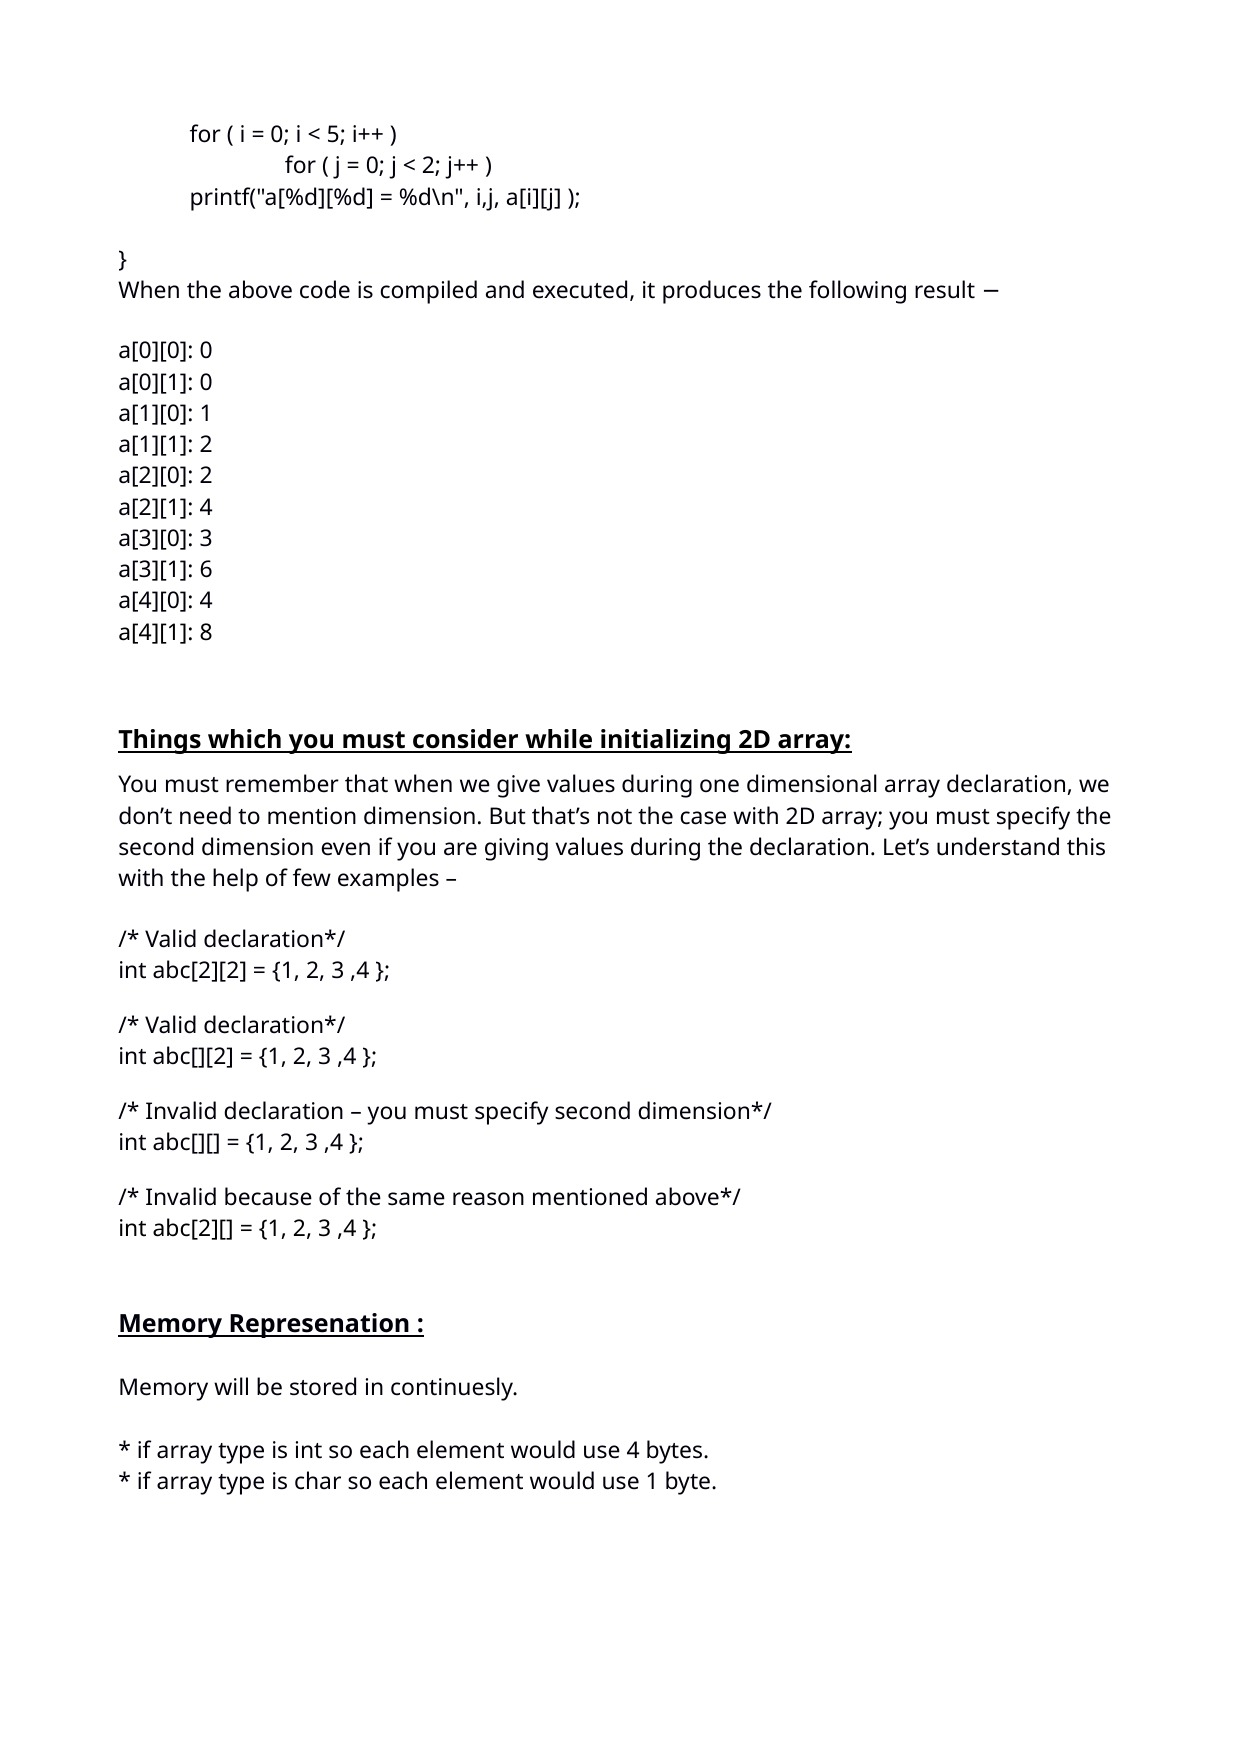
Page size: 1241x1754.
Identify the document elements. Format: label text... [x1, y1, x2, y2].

text a[2][0]: 2 [118, 459, 1122, 491]
text for ( j = 0; j < 2; j++ ) [118, 149, 1122, 181]
text * if array type is char so each element would use 1 byte. [118, 1465, 1122, 1496]
text When the above code is compiled and executed, it produces the following result − [118, 274, 1122, 306]
text a[0][0]: 0 [118, 334, 1122, 366]
text a[3][0]: 3 [118, 522, 1122, 553]
subtitle Things which you must consider while initializing 2D array: [118, 722, 1122, 756]
text Memory will be stored in continuesly. [118, 1371, 1122, 1403]
text a[3][1]: 6 [118, 553, 1122, 584]
text /* Valid declaration*/ [118, 923, 1122, 954]
text a[2][1]: 4 [118, 491, 1122, 522]
text a[4][0]: 4 [118, 584, 1122, 616]
text int abc[2][2] = {1, 2, 3 ,4 }; [118, 954, 1122, 985]
text Memory Represenation : [118, 1306, 1122, 1340]
text printf("a[%d][%d] = %d\n", i,j, a[i][j] ); [118, 181, 1122, 212]
text /* Valid declaration*/ [118, 1009, 1122, 1040]
text for ( i = 0; i < 5; i++ ) [118, 118, 1122, 149]
text /* Invalid declaration – you must specify second dimension*/ [118, 1095, 1122, 1126]
text You must remember that when we give values during one dimensional array declaration, we don’t need to mention dimension. But that’s not the case with 2D array; you must specify the second dimension even if you are giving values during the declaration. Let’s understand this with the help of few examples – [118, 768, 1122, 893]
text int abc[][2] = {1, 2, 3 ,4 }; [118, 1040, 1122, 1071]
text a[0][1]: 0 [118, 366, 1122, 397]
text a[4][1]: 8 [118, 616, 1122, 647]
text * if array type is int so each element would use 4 bytes. [118, 1434, 1122, 1465]
text a[1][0]: 1 [118, 397, 1122, 428]
text int abc[][] = {1, 2, 3 ,4 }; [118, 1126, 1122, 1157]
text int abc[2][] = {1, 2, 3 ,4 }; [118, 1212, 1122, 1243]
text /* Invalid because of the same reason mentioned above*/ [118, 1181, 1122, 1212]
text a[1][1]: 2 [118, 428, 1122, 459]
text } [118, 243, 1122, 274]
